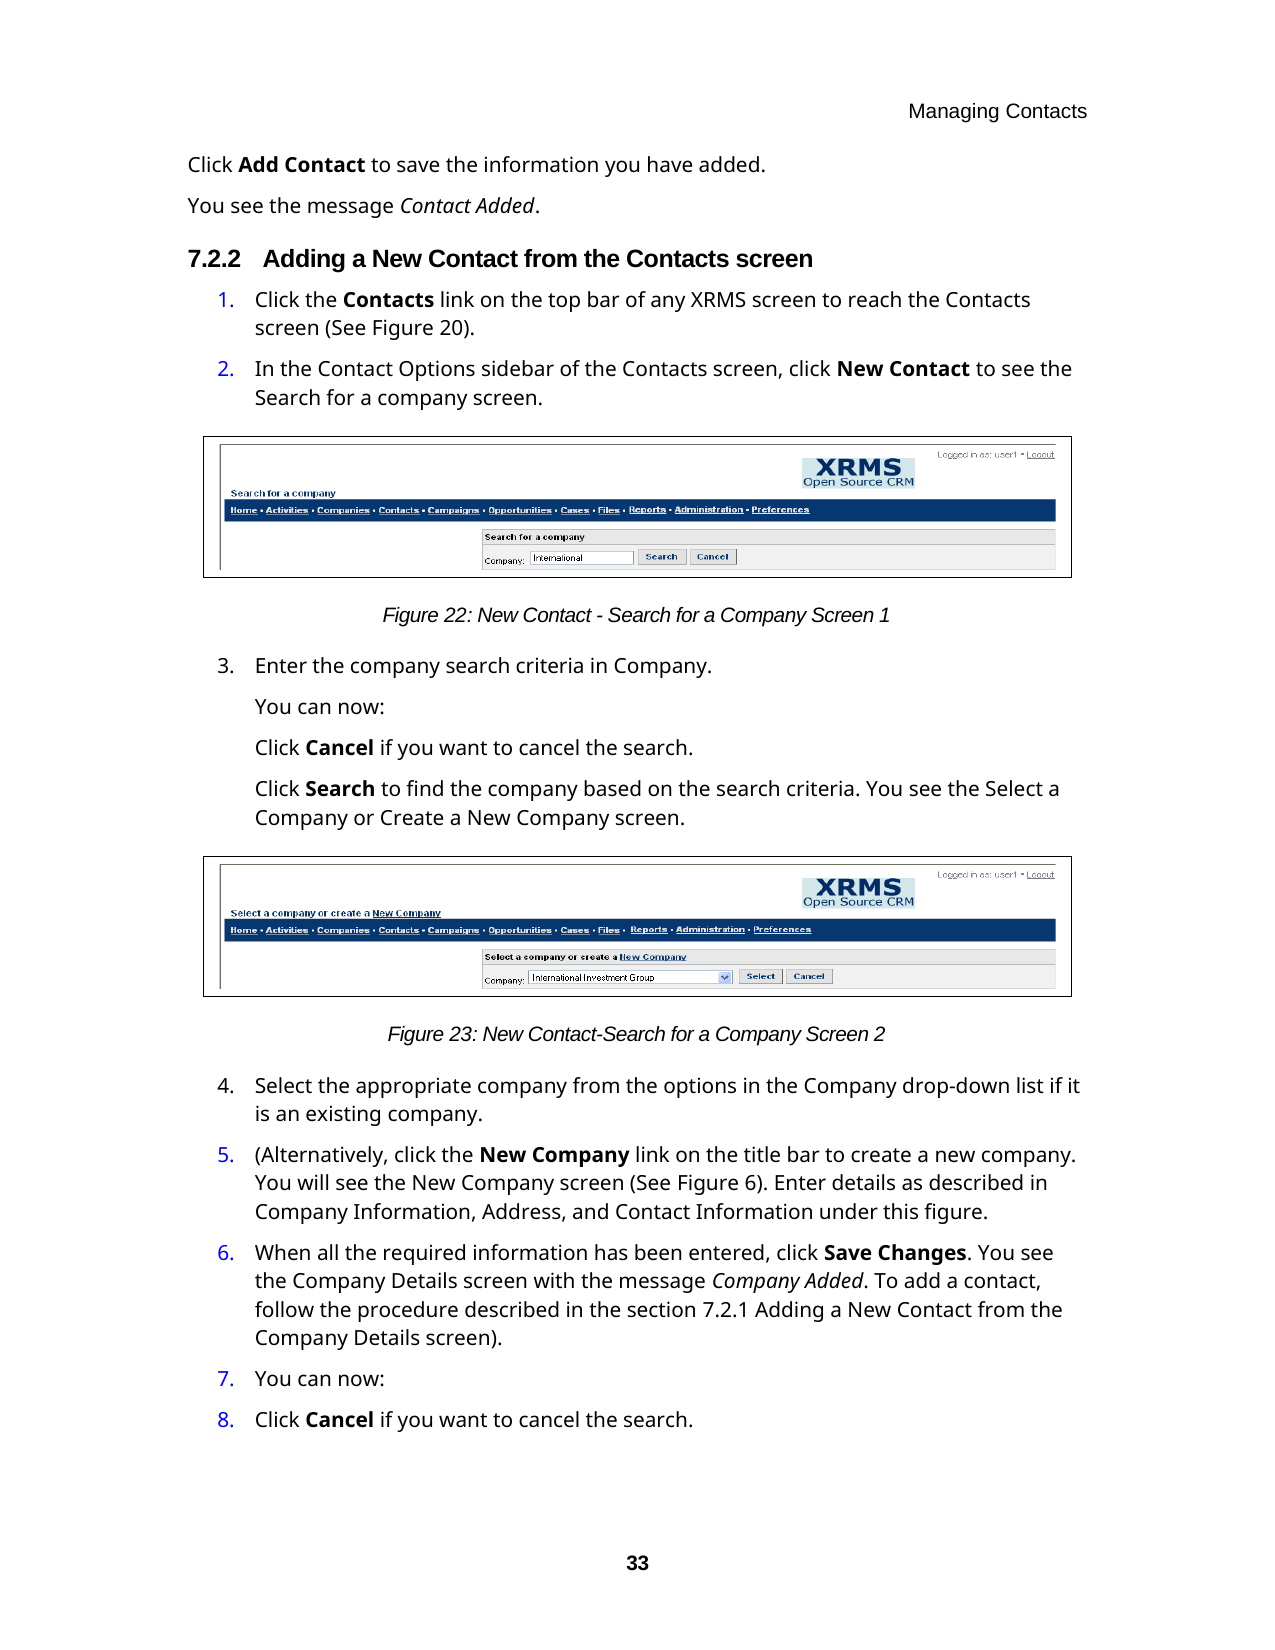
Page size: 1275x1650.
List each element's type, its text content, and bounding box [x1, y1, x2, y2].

list In the Contact Options sidebar of the Contacts screen, click New Contact to see the Search for a company screen. [217, 354, 1087, 411]
list Enter the company search criteria in Company. [217, 651, 1087, 680]
text Click Add Contact to save the information you have added. [187, 150, 1087, 178]
list Click Cancel if you want to cancel the search. [217, 1405, 1087, 1433]
list (Alternatively, click the New Company link on the title bar to create a new company. You will see the New Company screen (See Figure 6). Enter details as described in Company Information, Address, and Contact Information under this figure. [217, 1140, 1087, 1225]
subtitle Adding a New Contact from the Contacts screen [187, 244, 1087, 272]
text You can now: [254, 692, 1087, 721]
list Click the Contacts link on the top bar of any XRMS screen to reach the Contacts screen (See Figure 20). [217, 285, 1087, 342]
list You can now: [217, 1364, 1087, 1393]
text You see the message Contact Added. [187, 191, 1087, 219]
list When all the required information has been entered, click Save Changes. You see the Company Details screen with the message Company Added. To add a contact, follow the procedure described in the section 7.2.1 Adding a New Contact from the Company Details screen). [217, 1238, 1087, 1352]
text Click Search to find the company based on the search criteria. You see the Select a Company or Create a New Company screen. [254, 774, 1087, 831]
picture [219, 444, 1056, 570]
text Figure 22: New Contact - Search for a Company Screen 1 [187, 603, 1087, 626]
list Select the appropriate company from the options in the Company drop-down list if it is an existing company. [217, 1071, 1087, 1128]
picture [219, 864, 1056, 989]
text Figure 23: New Contact-Search for a Company Screen 2 [187, 1022, 1087, 1046]
text Click Cancel if you want to cancel the search. [254, 733, 1087, 762]
